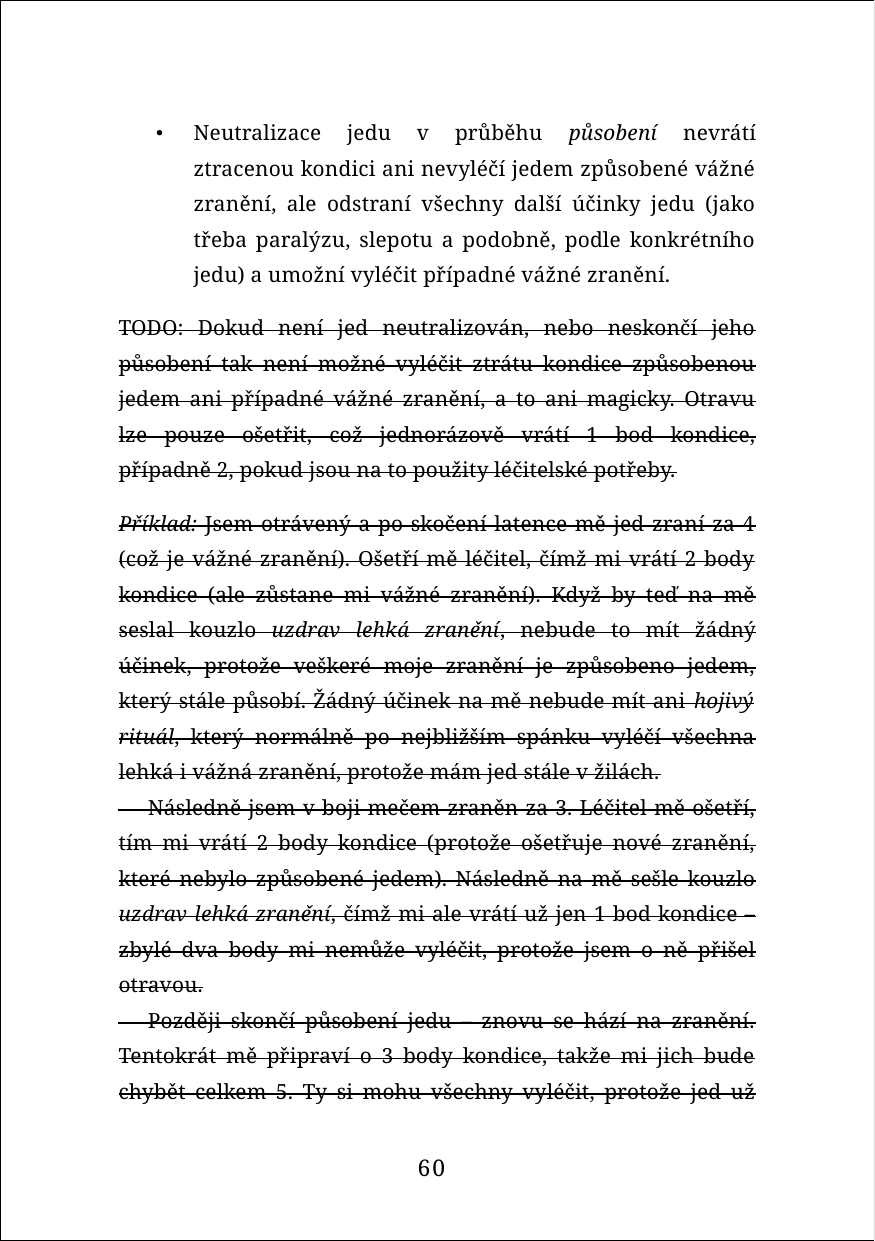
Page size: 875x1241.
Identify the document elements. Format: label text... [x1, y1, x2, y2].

text Příklad: Jsem otrávený a po skočení latence mě jed zraní za 4 (což je vážné zranění). Ošetří mě léčitel, čímž mi vrátí 2 body kondice (ale zůstane mi vážné zranění). Když by teď na mě seslal kouzlo uzdrav lehká zranění, nebude to mít žádný účinek, protože veškeré moje zranění je způsobeno jedem, který stále působí. Žádný účinek na mě nebude mít ani hojivý rituál, který normálně po nejbližším spánku vyléčí všechna lehká i vážná zranění, protože mám jed stále v žilách. Následně jsem v boji mečem zraněn za 3. Léčitel mě ošetří, tím mi vrátí 2 body kondice (protože ošetřuje nové zranění, které nebylo způsobené jedem). Následně na mě sešle kouzlo uzdrav lehká zranění, čímž mi ale vrátí už jen 1 bod kondice – zbylé dva body mi nemůže vyléčit, protože jsem o ně přišel otravou. Později skončí působení jedu – znovu se hází na zranění. Tentokrát mě připraví o 3 body kondice, takže mi jich bude chybět celkem 5. Ty si mohu všechny vyléčit, protože jed už přestal působit. Po nejbližším vydatném odpočinku se mi vyléčí i jedem způsobené vážné zranění – léčitel na mě totiž už předtím seslal hojivý rituál, který na mě neúčinkoval, protože jsem byl stále otrávený, ale nepřestal působit a zaúčinkuje, hned jak bude mít příležitost. [118, 527, 756, 596]
text Příklad: Jsem otrávený a po skočení latence mě jed zraní za 4 (což je vážné zranění). Ošetří mě léčitel, čímž mi vrátí 2 body kondice (ale zůstane mi vážné zranění). Když by teď na mě seslal kouzlo uzdrav lehká zranění, nebude to mít žádný účinek, protože veškeré moje zranění je způsobeno jedem, který stále působí. Žádný účinek na mě nebude mít ani hojivý rituál, který normálně po nejbližším spánku vyléčí všechna lehká i vážná zranění, protože mám jed stále v žilách. Následně jsem v boji mečem zraněn za 3. Léčitel mě ošetří, tím mi vrátí 2 body kondice (protože ošetřuje nové zranění, které nebylo způsobené jedem). Následně na mě sešle kouzlo uzdrav lehká zranění, čímž mi ale vrátí už jen 1 bod kondice – zbylé dva body mi nemůže vyléčit, protože jsem o ně přišel otravou. Později skončí působení jedu – znovu se hází na zranění. Tentokrát mě připraví o 3 body kondice, takže mi jich bude chybět celkem 5. Ty si mohu všechny vyléčit, protože jed už přestal působit. Po nejbližším vydatném odpočinku se mi vyléčí i jedem způsobené vážné zranění – léčitel na mě totiž už předtím seslal hojivý rituál, který na mě neúčinkoval, protože jsem byl stále otrávený, ale nepřestal působit a zaúčinkuje, hned jak bude mít příležitost. [118, 668, 756, 738]
text TODO: Dokud není jed neutralizován, nebo neskončí jeho působení tak není možné vyléčit ztrátu kondice způsobenou jedem ani případné vážné zranění, a to ani magicky. Otravu lze pouze ošetřit, což jednorázově vrátí 1 bod kondice, případně 2, pokud jsou na to použity léčitelské potřeby. [118, 402, 756, 436]
text TODO: Dokud není jed neutralizován, nebo neskončí jeho působení tak není možné vyléčit ztrátu kondice způsobenou jedem ani případné vážné zranění, a to ani magicky. Otravu lze pouze ošetřit, což jednorázově vrátí 1 bod kondice, případně 2, pokud jsou na to použity léčitelské potřeby. [118, 331, 756, 365]
text Příklad: Jsem otrávený a po skočení latence mě jed zraní za 4 (což je vážné zranění). Ošetří mě léčitel, čímž mi vrátí 2 body kondice (ale zůstane mi vážné zranění). Když by teď na mě seslal kouzlo uzdrav lehká zranění, nebude to mít žádný účinek, protože veškeré moje zranění je způsobeno jedem, který stále působí. Žádný účinek na mě nebude mít ani hojivý rituál, který normálně po nejbližším spánku vyléčí všechna lehká i vážná zranění, protože mám jed stále v žilách. Následně jsem v boji mečem zraněn za 3. Léčitel mě ošetří, tím mi vrátí 2 body kondice (protože ošetřuje nové zranění, které nebylo způsobené jedem). Následně na mě sešle kouzlo uzdrav lehká zranění, čímž mi ale vrátí už jen 1 bod kondice – zbylé dva body mi nemůže vyléčit, protože jsem o ně přišel otravou. Později skončí působení jedu – znovu se hází na zranění. Tentokrát mě připraví o 3 body kondice, takže mi jich bude chybět celkem 5. Ty si mohu všechny vyléčit, protože jed už přestal působit. Po nejbližším vydatném odpočinku se mi vyléčí i jedem způsobené vážné zranění – léčitel na mě totiž už předtím seslal hojivý rituál, který na mě neúčinkoval, protože jsem byl stále otrávený, ale nepřestal působit a zaúčinkuje, hned jak bude mít příležitost. [118, 1024, 756, 1093]
list Neutralizace jedu v průběhu působení nevrátí ztracenou kondici ani nevyléčí jedem způsobené vážné zranění, ale odstraní všechny další účinky jedu (jako třeba paralýzu, slepotu a podobně, podle konkrétního jedu) a umožní vyléčit případné vážné zranění. [156, 118, 756, 289]
text TODO: Dokud není jed neutralizován, nebo neskončí jeho působení tak není možné vyléčit ztrátu kondice způsobenou jedem ani případné vážné zranění, a to ani magicky. Otravu lze pouze ošetřit, což jednorázově vrátí 1 bod kondice, případně 2, pokud jsou na to použity léčitelské potřeby. [118, 438, 756, 484]
text Příklad: Jsem otrávený a po skočení latence mě jed zraní za 4 (což je vážné zranění). Ošetří mě léčitel, čímž mi vrátí 2 body kondice (ale zůstane mi vážné zranění). Když by teď na mě seslal kouzlo uzdrav lehká zranění, nebude to mít žádný účinek, protože veškeré moje zranění je způsobeno jedem, který stále působí. Žádný účinek na mě nebude mít ani hojivý rituál, který normálně po nejbližším spánku vyléčí všechna lehká i vážná zranění, protože mám jed stále v žilách. Následně jsem v boji mečem zraněn za 3. Léčitel mě ošetří, tím mi vrátí 2 body kondice (protože ošetřuje nové zranění, které nebylo způsobené jedem). Následně na mě sešle kouzlo uzdrav lehká zranění, čímž mi ale vrátí už jen 1 bod kondice – zbylé dva body mi nemůže vyléčit, protože jsem o ně přišel otravou. Později skončí působení jedu – znovu se hází na zranění. Tentokrát mě připraví o 3 body kondice, takže mi jich bude chybět celkem 5. Ty si mohu všechny vyléčit, protože jed už přestal působit. Po nejbližším vydatném odpočinku se mi vyléčí i jedem způsobené vážné zranění – léčitel na mě totiž už předtím seslal hojivý rituál, který na mě neúčinkoval, protože jsem byl stále otrávený, ale nepřestal působit a zaúčinkuje, hned jak bude mít příležitost. [118, 952, 756, 1022]
text TODO: Dokud není jed neutralizován, nebo neskončí jeho působení tak není možné vyléčit ztrátu kondice způsobenou jedem ani případné vážné zranění, a to ani magicky. Otravu lze pouze ošetřit, což jednorázově vrátí 1 bod kondice, případně 2, pokud jsou na to použity léčitelské potřeby. [118, 313, 756, 330]
text TODO: Dokud není jed neutralizován, nebo neskončí jeho působení tak není možné vyléčit ztrátu kondice způsobenou jedem ani případné vážné zranění, a to ani magicky. Otravu lze pouze ošetřit, což jednorázově vrátí 1 bod kondice, případně 2, pokud jsou na to použity léčitelské potřeby. [118, 367, 756, 401]
text Příklad: Jsem otrávený a po skočení latence mě jed zraní za 4 (což je vážné zranění). Ošetří mě léčitel, čímž mi vrátí 2 body kondice (ale zůstane mi vážné zranění). Když by teď na mě seslal kouzlo uzdrav lehká zranění, nebude to mít žádný účinek, protože veškeré moje zranění je způsobeno jedem, který stále působí. Žádný účinek na mě nebude mít ani hojivý rituál, který normálně po nejbližším spánku vyléčí všechna lehká i vážná zranění, protože mám jed stále v žilách. Následně jsem v boji mečem zraněn za 3. Léčitel mě ošetří, tím mi vrátí 2 body kondice (protože ošetřuje nové zranění, které nebylo způsobené jedem). Následně na mě sešle kouzlo uzdrav lehká zranění, čímž mi ale vrátí už jen 1 bod kondice – zbylé dva body mi nemůže vyléčit, protože jsem o ně přišel otravou. Později skončí působení jedu – znovu se hází na zranění. Tentokrát mě připraví o 3 body kondice, takže mi jich bude chybět celkem 5. Ty si mohu všechny vyléčit, protože jed už přestal působit. Po nejbližším vydatném odpočinku se mi vyléčí i jedem způsobené vážné zranění – léčitel na mě totiž už předtím seslal hojivý rituál, který na mě neúčinkoval, protože jsem byl stále otrávený, ale nepřestal působit a zaúčinkuje, hned jak bude mít příležitost. [118, 739, 756, 809]
